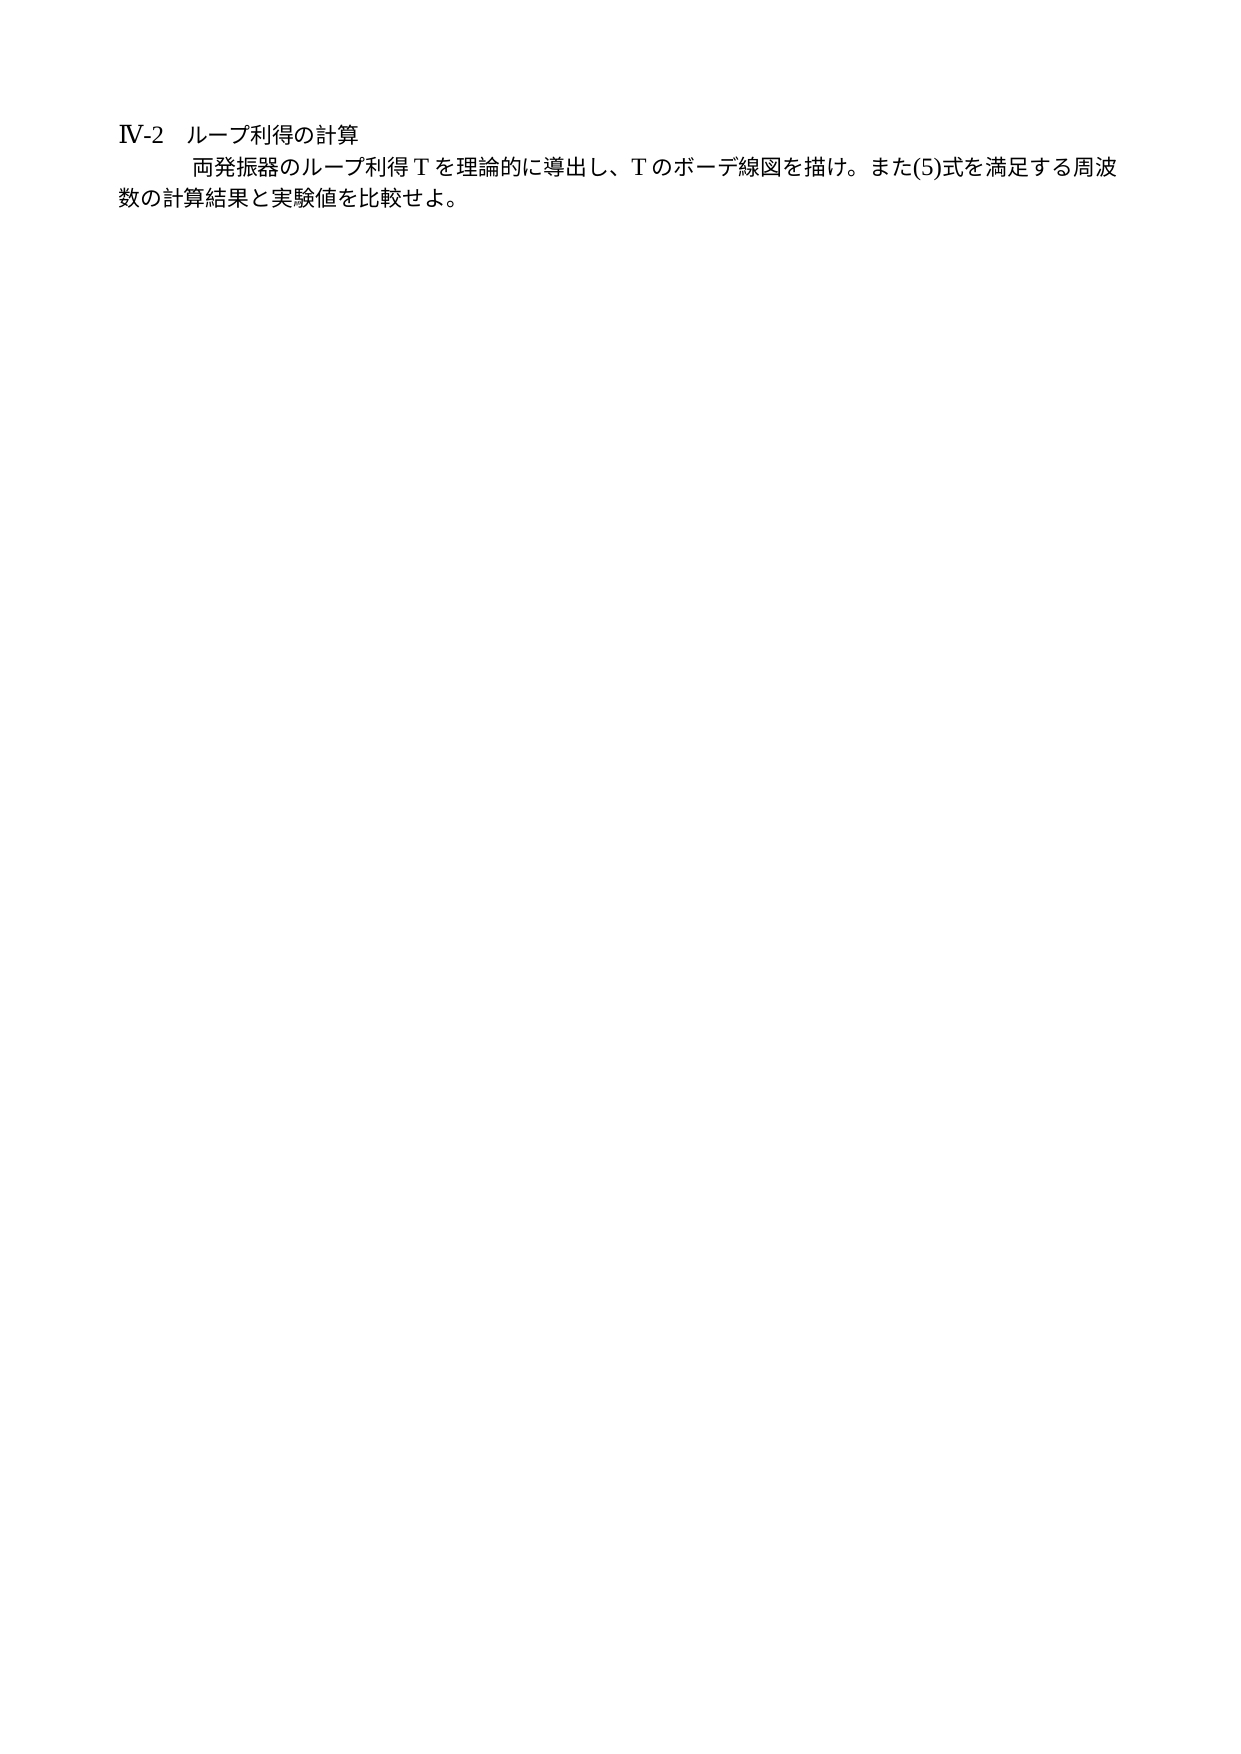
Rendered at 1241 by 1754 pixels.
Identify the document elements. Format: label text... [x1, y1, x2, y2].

text 両発振器のループ利得Tを理論的に導出し、Tのボーデ線図を描け。また(5)式を満足する周波数の計算結果と実験値を比較せよ。 [118, 150, 1122, 213]
text Ⅳ-2 ループ利得の計算 [118, 118, 1122, 150]
